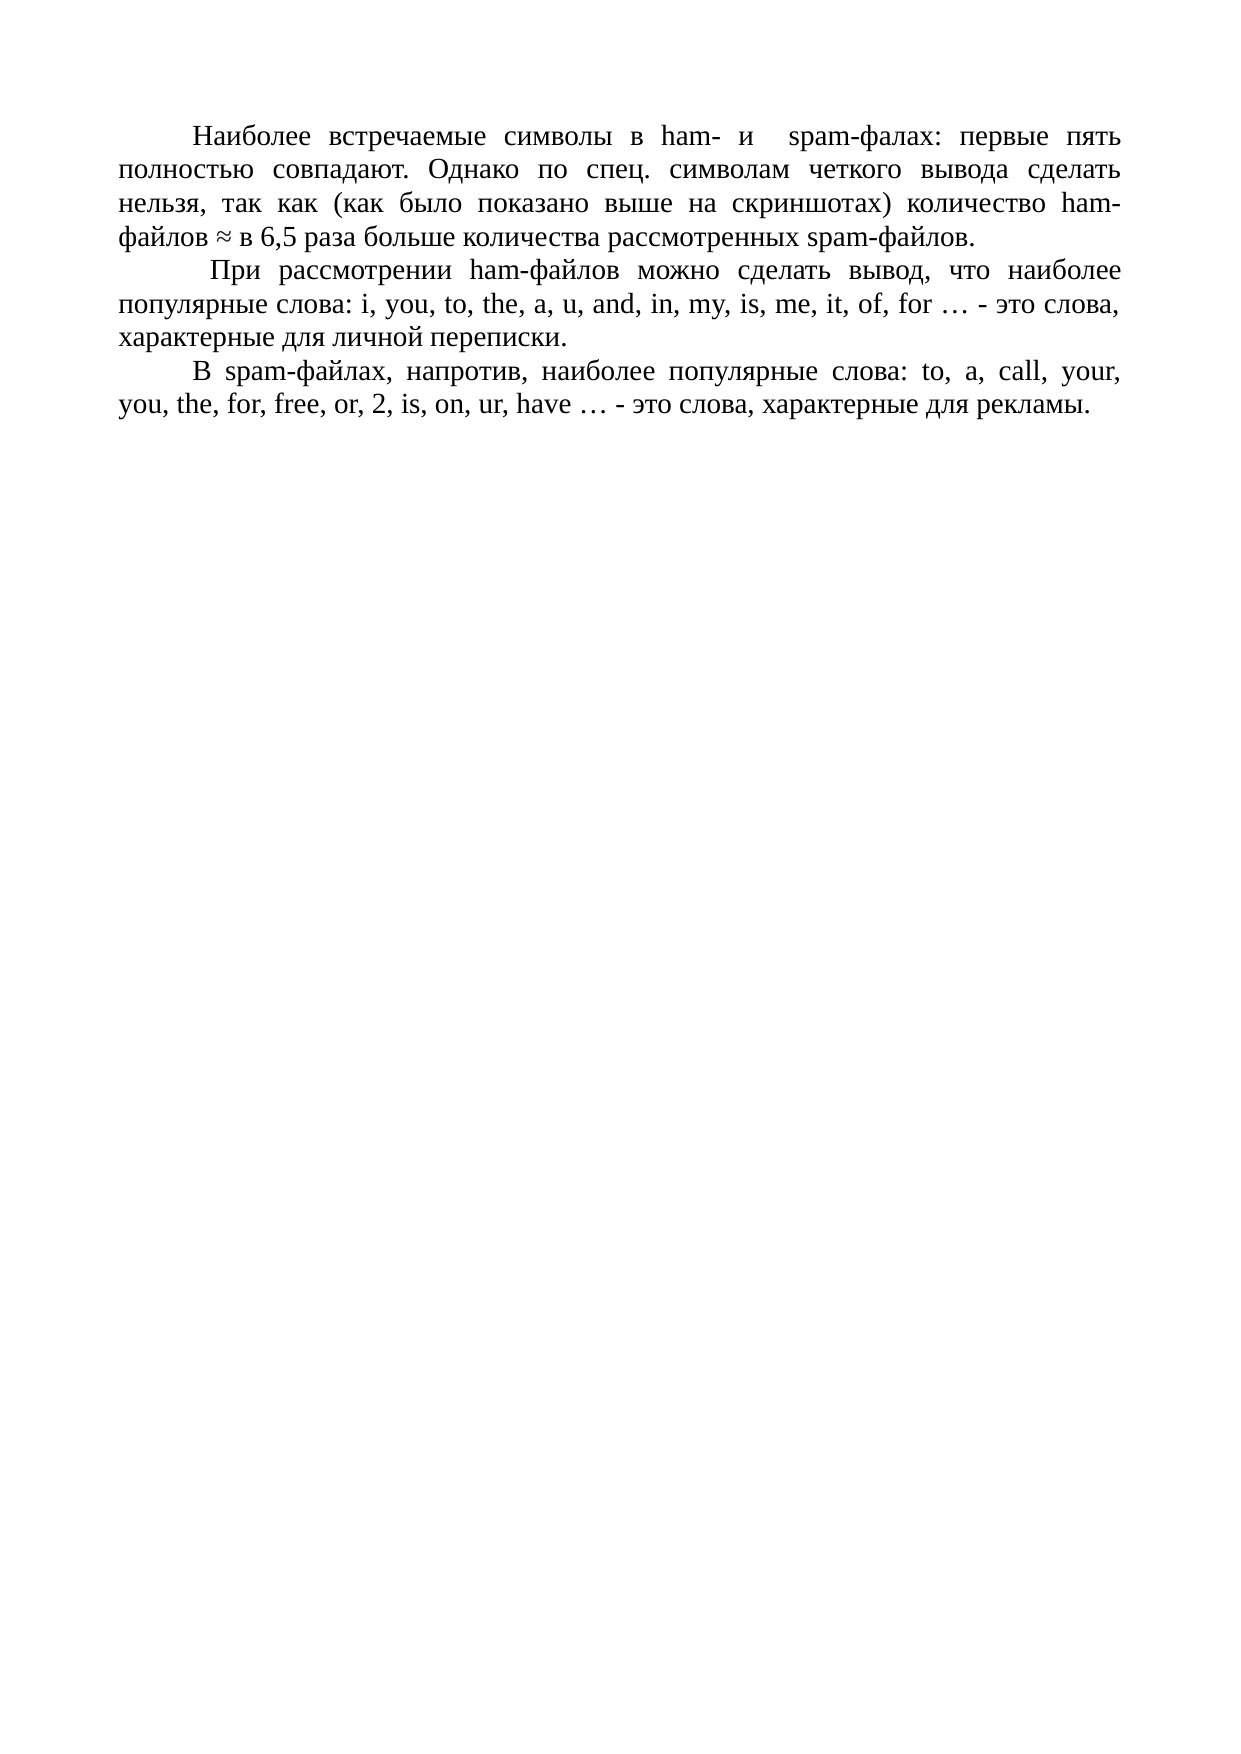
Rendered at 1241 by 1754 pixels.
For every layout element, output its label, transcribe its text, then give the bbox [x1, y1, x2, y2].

text В spam-файлах, напротив, наиболее популярные слова: to, a, call, your, you, the, for, free, or, 2, is, on, ur, have … - это слова, характерные для рекламы. [118, 353, 1122, 420]
text При рассмотрении ham-файлов можно сделать вывод, что наиболее популярные слова: i, you, to, the, a, u, and, in, my, is, me, it, of, for … - это слова, характерные для личной переписки. [118, 252, 1122, 353]
text Наиболее встречаемые символы в ham- и spam-фалах: первые пять полностью совпадают. Однако по спец. символам четкого вывода сделать нельзя, так как (как было показано выше на скриншотах) количество ham-файлов ≈ в 6,5 раза больше количества рассмотренных spam-файлов. [118, 118, 1122, 252]
